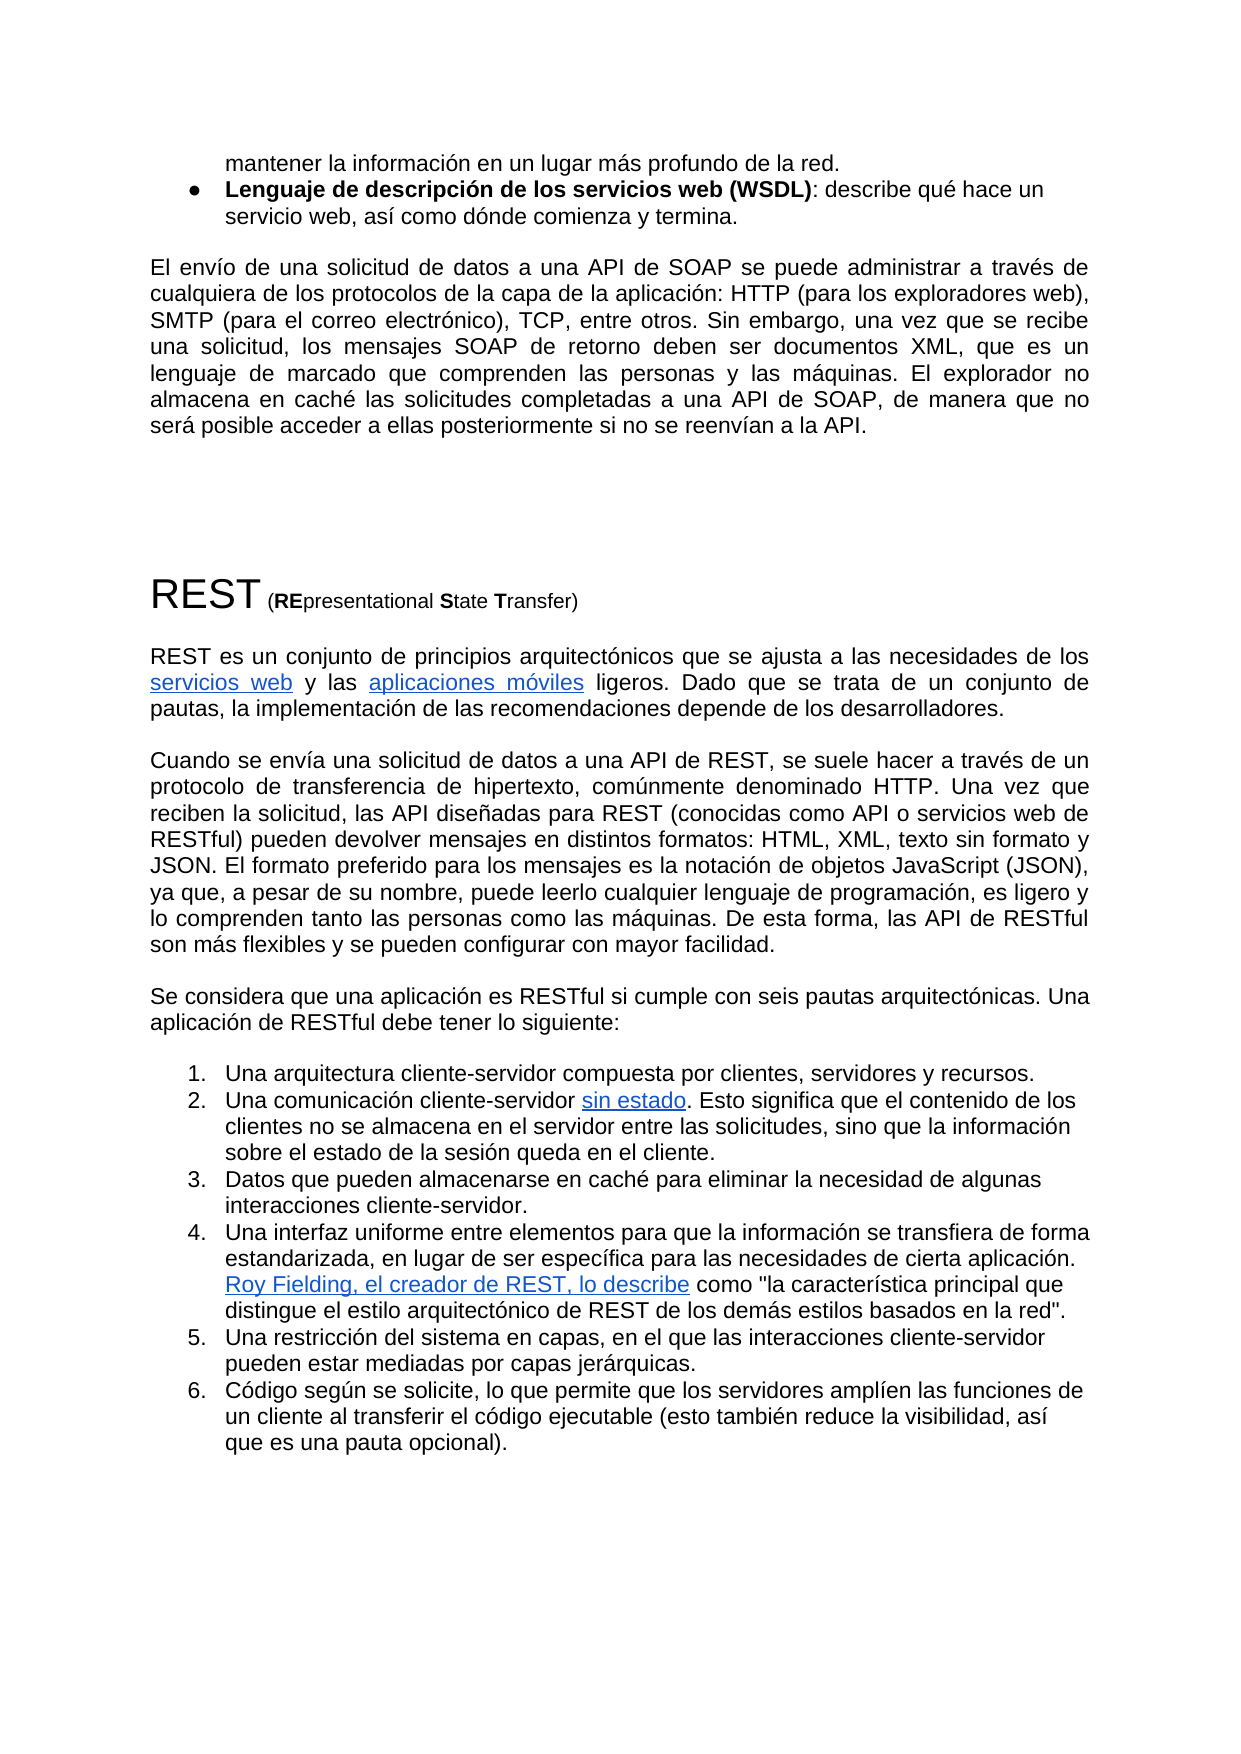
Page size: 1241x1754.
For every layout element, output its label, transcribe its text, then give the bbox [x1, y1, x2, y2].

text REST es un conjunto de principios arquitectónicos que se ajusta a las necesidades de los servicios web y las aplicaciones móviles ligeros. Dado que se trata de un conjunto de pautas, la implementación de las recomendaciones depende de los desarrolladores. [150, 643, 1090, 722]
list Una restricción del sistema en capas, en el que las interacciones cliente-servidor pueden estar mediadas por capas jerárquicas. [187, 1324, 1090, 1377]
text El envío de una solicitud de datos a una API de SOAP se puede administrar a través de cualquiera de los protocolos de la capa de la aplicación: HTTP (para los exploradores web), SMTP (para el correo electrónico), TCP, entre otros. Sin embargo, una vez que se recibe una solicitud, los mensajes SOAP de retorno deben ser documentos XML, que es un lenguaje de marcado que comprenden las personas y las máquinas. El explorador no almacena en caché las solicitudes completadas a una API de SOAP, de manera que no será posible acceder a ellas posteriormente si no se reenvían a la API. [150, 254, 1090, 438]
list mantener la información en un lugar más profundo de la red. [187, 150, 1090, 176]
list Código según se solicite, lo que permite que los servidores amplíen las funciones de un cliente al transferir el código ejecutable (esto también reduce la visibilidad, así que es una pauta opcional). [187, 1377, 1090, 1456]
list Una arquitectura cliente-servidor compuesta por clientes, servidores y recursos. [187, 1060, 1090, 1087]
list Una comunicación cliente-servidor sin estado. Esto significa que el contenido de los clientes no se almacena en el servidor entre las solicitudes, sino que la información sobre el estado de la sesión queda en el cliente. [187, 1087, 1090, 1166]
list Una interfaz uniforme entre elementos para que la información se transfiera de forma estandarizada, en lugar de ser específica para las necesidades de cierta aplicación. Roy Fielding, el creador de REST, lo describe como "la característica principal que distingue el estilo arquitectónico de REST de los demás estilos basados en la red". [187, 1218, 1090, 1324]
list Lenguaje de descripción de los servicios web (WSDL): describe qué hace un servicio web, así como dónde comienza y termina. [187, 176, 1090, 229]
text Cuando se envía una solicitud de datos a una API de REST, se suele hacer a través de un protocolo de transferencia de hipertexto, comúnmente denominado HTTP. Una vez que reciben la solicitud, las API diseñadas para REST (conocidas como API o servicios web de RESTful) pueden devolver mensajes en distintos formatos: HTML, XML, texto sin formato y JSON. El formato preferido para los mensajes es la notación de objetos JavaScript (JSON), ya que, a pesar de su nombre, puede leerlo cualquier lenguaje de programación, es ligero y lo comprenden tanto las personas como las máquinas. De esta forma, las API de RESTful son más flexibles y se pueden configurar con mayor facilidad. [150, 747, 1090, 958]
text Se considera que una aplicación es RESTful si cumple con seis pautas arquitectónicas. Una aplicación de RESTful debe tener lo siguiente: [150, 983, 1090, 1035]
subtitle REST (REpresentational State Transfer) [150, 570, 1090, 618]
list Datos que pueden almacenarse en caché para eliminar la necesidad de algunas interacciones cliente-servidor. [187, 1166, 1090, 1218]
